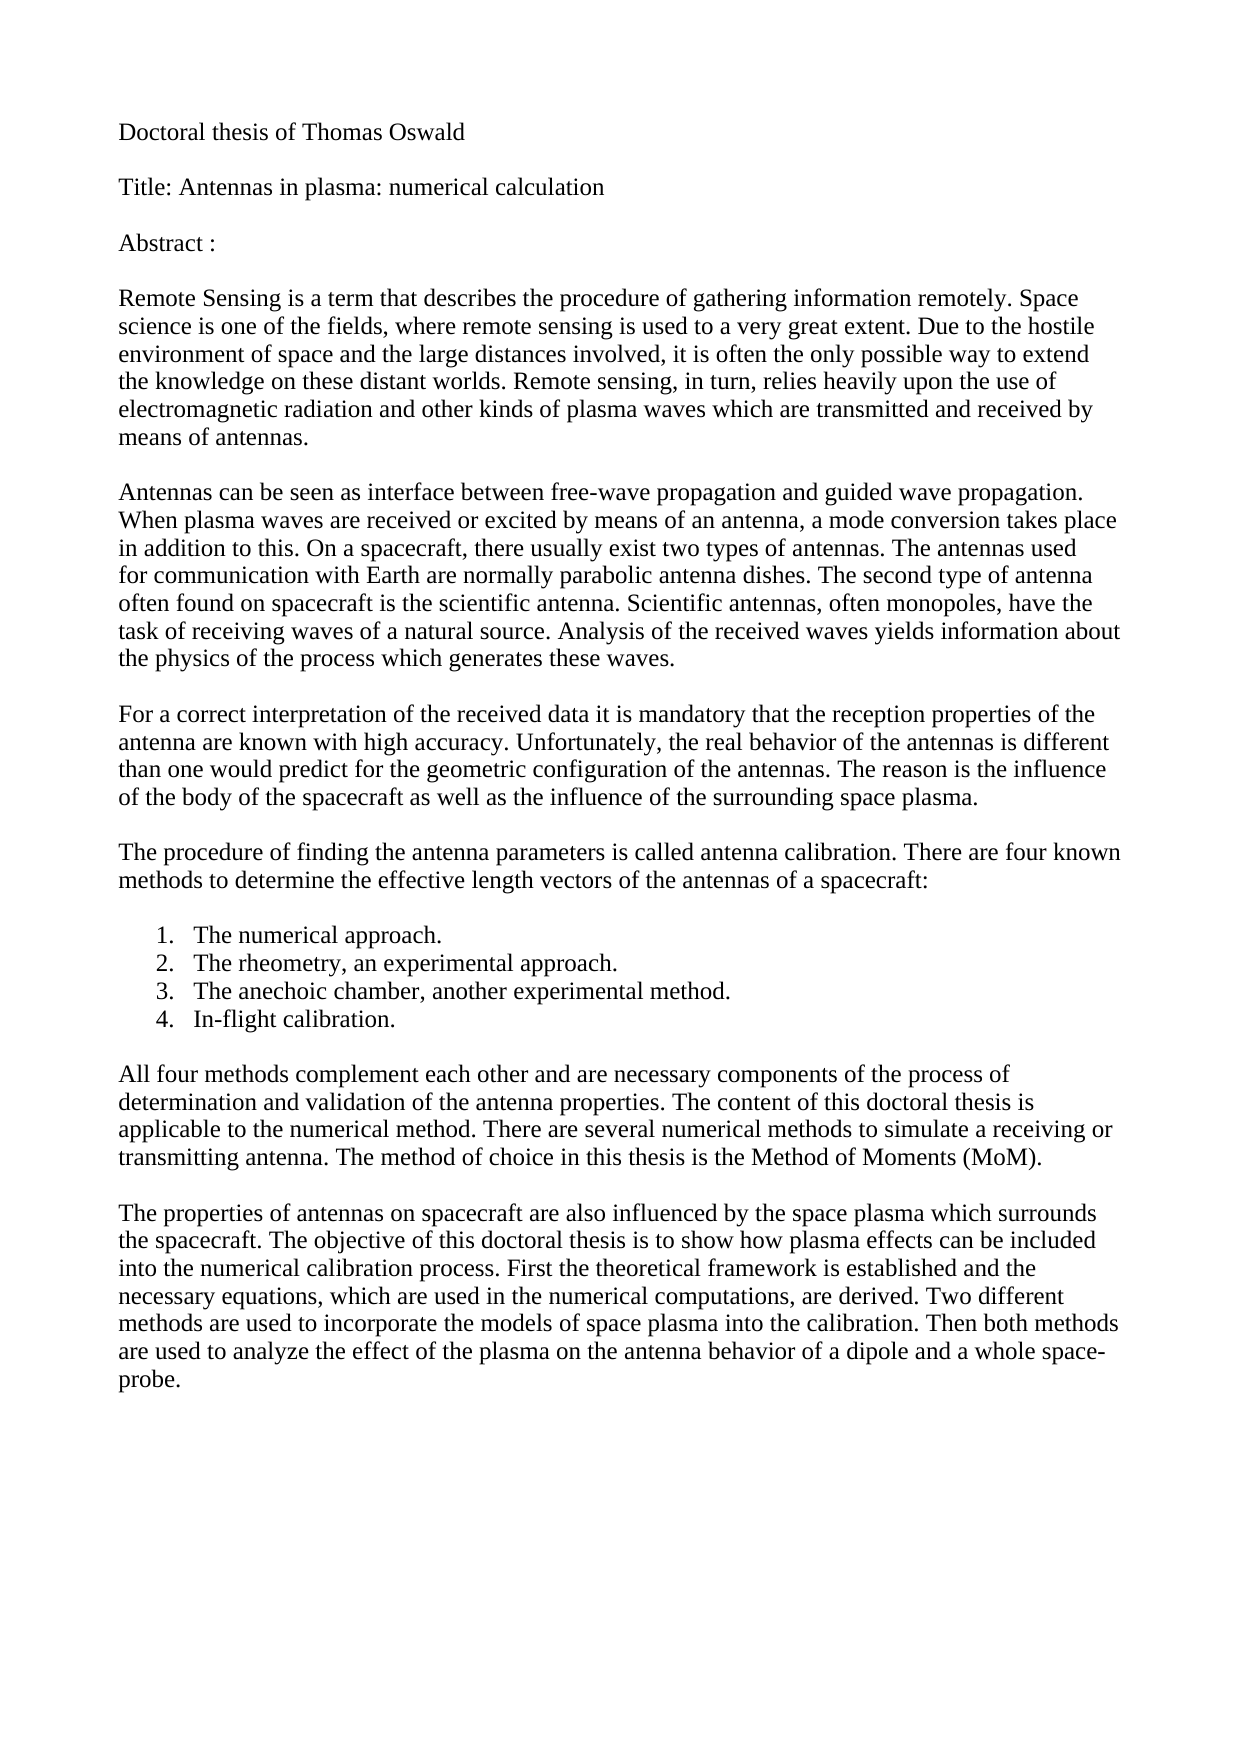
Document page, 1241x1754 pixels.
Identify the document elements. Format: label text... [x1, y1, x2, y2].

text All four methods complement each other and are necessary components of the process of determination and validation of the antenna properties. The content of this doctoral thesis is applicable to the numerical method. There are several numerical methods to simulate a receiving or transmitting antenna. The method of choice in this thesis is the Method of Moments (MoM). [118, 1060, 1122, 1171]
text for communication with Earth are normally parabolic antenna dishes. The second type of antenna often found on spacecraft is the scientific antenna. Scientific antennas, often monopoles, have the task of receiving waves of a natural source. Analysis of the received waves yields information about the physics of the process which generates these waves. [118, 561, 1122, 672]
list The anechoic chamber, another experimental method. [156, 977, 1122, 1005]
list The numerical approach. [156, 922, 1122, 949]
text Doctoral thesis of Thomas Oswald [118, 118, 1122, 146]
list The rheometry, an experimental approach. [156, 949, 1122, 977]
text Remote Sensing is a term that describes the procedure of gathering information remotely. Space science is one of the fields, where remote sensing is used to a very great extent. Due to the hostile environment of space and the large distances involved, it is often the only possible way to extend the knowledge on these distant worlds. Remote sensing, in turn, relies heavily upon the use of electromagnetic radiation and other kinds of plasma waves which are transmitted and received by means of antennas. [118, 284, 1122, 451]
text The procedure of finding the antenna parameters is called antenna calibration. There are four known methods to determine the effective length vectors of the antennas of a spacecraft: [118, 838, 1122, 894]
text Antennas can be seen as interface between free-wave propagation and guided wave propagation. When plasma waves are received or excited by means of an antenna, a mode conversion takes place in addition to this. On a spacecraft, there usually exist two types of antennas. The antennas used [118, 478, 1122, 561]
text Abstract : [118, 229, 1122, 257]
list In-flight calibration. [156, 1005, 1122, 1032]
text The properties of antennas on spacecraft are also influenced by the space plasma which surrounds the spacecraft. The objective of this doctoral thesis is to show how plasma effects can be included into the numerical calibration process. First the theoretical framework is established and the necessary equations, which are used in the numerical computations, are derived. Two different methods are used to incorporate the models of space plasma into the calibration. Then both methods are used to analyze the effect of the plasma on the antenna behavior of a dipole and a whole space-probe. [118, 1199, 1122, 1393]
text Title: Antennas in plasma: numerical calculation [118, 173, 1122, 201]
text For a correct interpretation of the received data it is mandatory that the reception properties of the antenna are known with high accuracy. Unfortunately, the real behavior of the antennas is different than one would predict for the geometric configuration of the antennas. The reason is the influence of the body of the spacecraft as well as the influence of the surrounding space plasma. [118, 700, 1122, 811]
